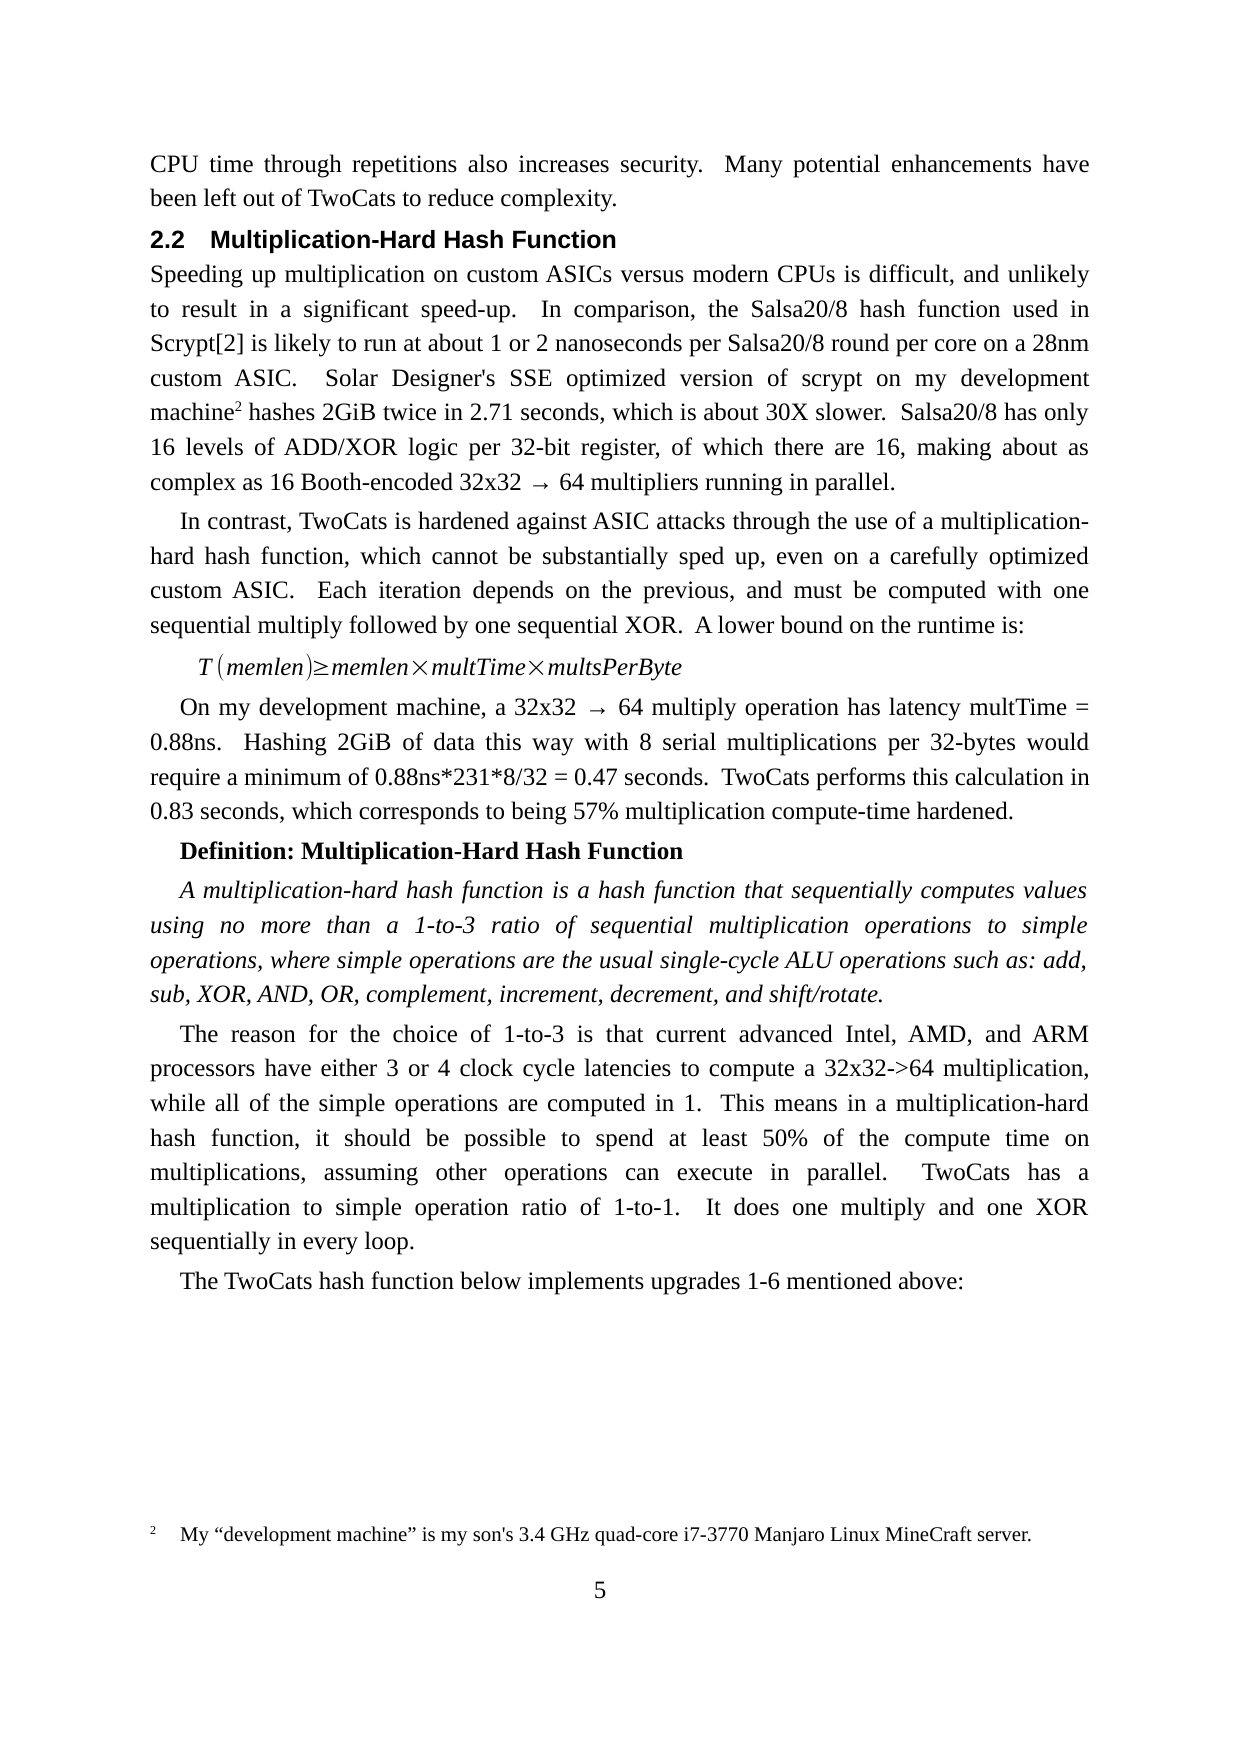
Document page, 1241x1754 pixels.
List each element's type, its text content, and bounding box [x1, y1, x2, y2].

subtitle Multiplication-Hard Hash Function [150, 225, 1091, 253]
text The TwoCats hash function below implements upgrades 1-6 mentioned above: [150, 1267, 1091, 1295]
text Speeding up multiplication on custom ASICs versus modern CPUs is difficult, and unlikely to result in a significant speed-up. In comparison, the Salsa20/8 hash function used in Scrypt[2] is likely to run at about 1 or 2 nanoseconds per Salsa20/8 round per core on a 28nm custom ASIC. Solar Designer's SSE optimized version of scrypt on my development machine hashes 2GiB twice in 2.71 seconds, which is about 30X slower. Salsa20/8 has only 16 levels of ADD/XOR logic per 32-bit register, of which there are 16, making about as complex as 16 Booth-encoded 32x32 → 64 multipliers running in parallel. [150, 260, 1091, 495]
text Definition: Multiplication-Hard Hash Function [150, 837, 1091, 864]
text CPU time through repetitions also increases security. Many potential enhancements have been left out of TwoCats to reduce complexity. [150, 150, 1091, 212]
text On my development machine, a 32x32 → 64 multiply operation has latency multTime = 0.88ns. Hashing 2GiB of data this way with 8 serial multiplications per 32-bytes would require a minimum of 0.88ns*231*8/32 = 0.47 seconds. TwoCats performs this calculation in 0.83 seconds, which corresponds to being 57% multiplication compute-time hardened. [150, 693, 1091, 825]
text My “development machine” is my son's 3.4 GHz quad-core i7-3770 Manjaro Linux MineCraft server. [150, 1523, 1091, 1546]
text A multiplication-hard hash function is a hash function that sequentially computes values using no more than a 1-to-3 ratio of sequential multiplication operations to simple operations, where simple operations are the usual single-cycle ALU operations such as: add, sub, XOR, AND, OR, complement, increment, decrement, and shift/rotate. [150, 877, 1091, 1008]
text The reason for the choice of 1-to-3 is that current advanced Intel, AMD, and ARM processors have either 3 or 4 clock cycle latencies to compute a 32x32->64 multiplication, while all of the simple operations are computed in 1. This means in a multiplication-hard hash function, it should be possible to spend at least 50% of the compute time on multiplications, assuming other operations can execute in parallel. TwoCats has a multiplication to simple operation ratio of 1-to-1. It does one multiply and one XOR sequentially in every loop. [150, 1020, 1091, 1255]
text In contrast, TwoCats is hardened against ASIC attacks through the use of a multiplication-hard hash function, which cannot be substantially sped up, even on a carefully optimized custom ASIC. Each iteration depends on the previous, and must be computed with one sequential multiply followed by one sequential XOR. A lower bound on the runtime is: [150, 507, 1091, 639]
